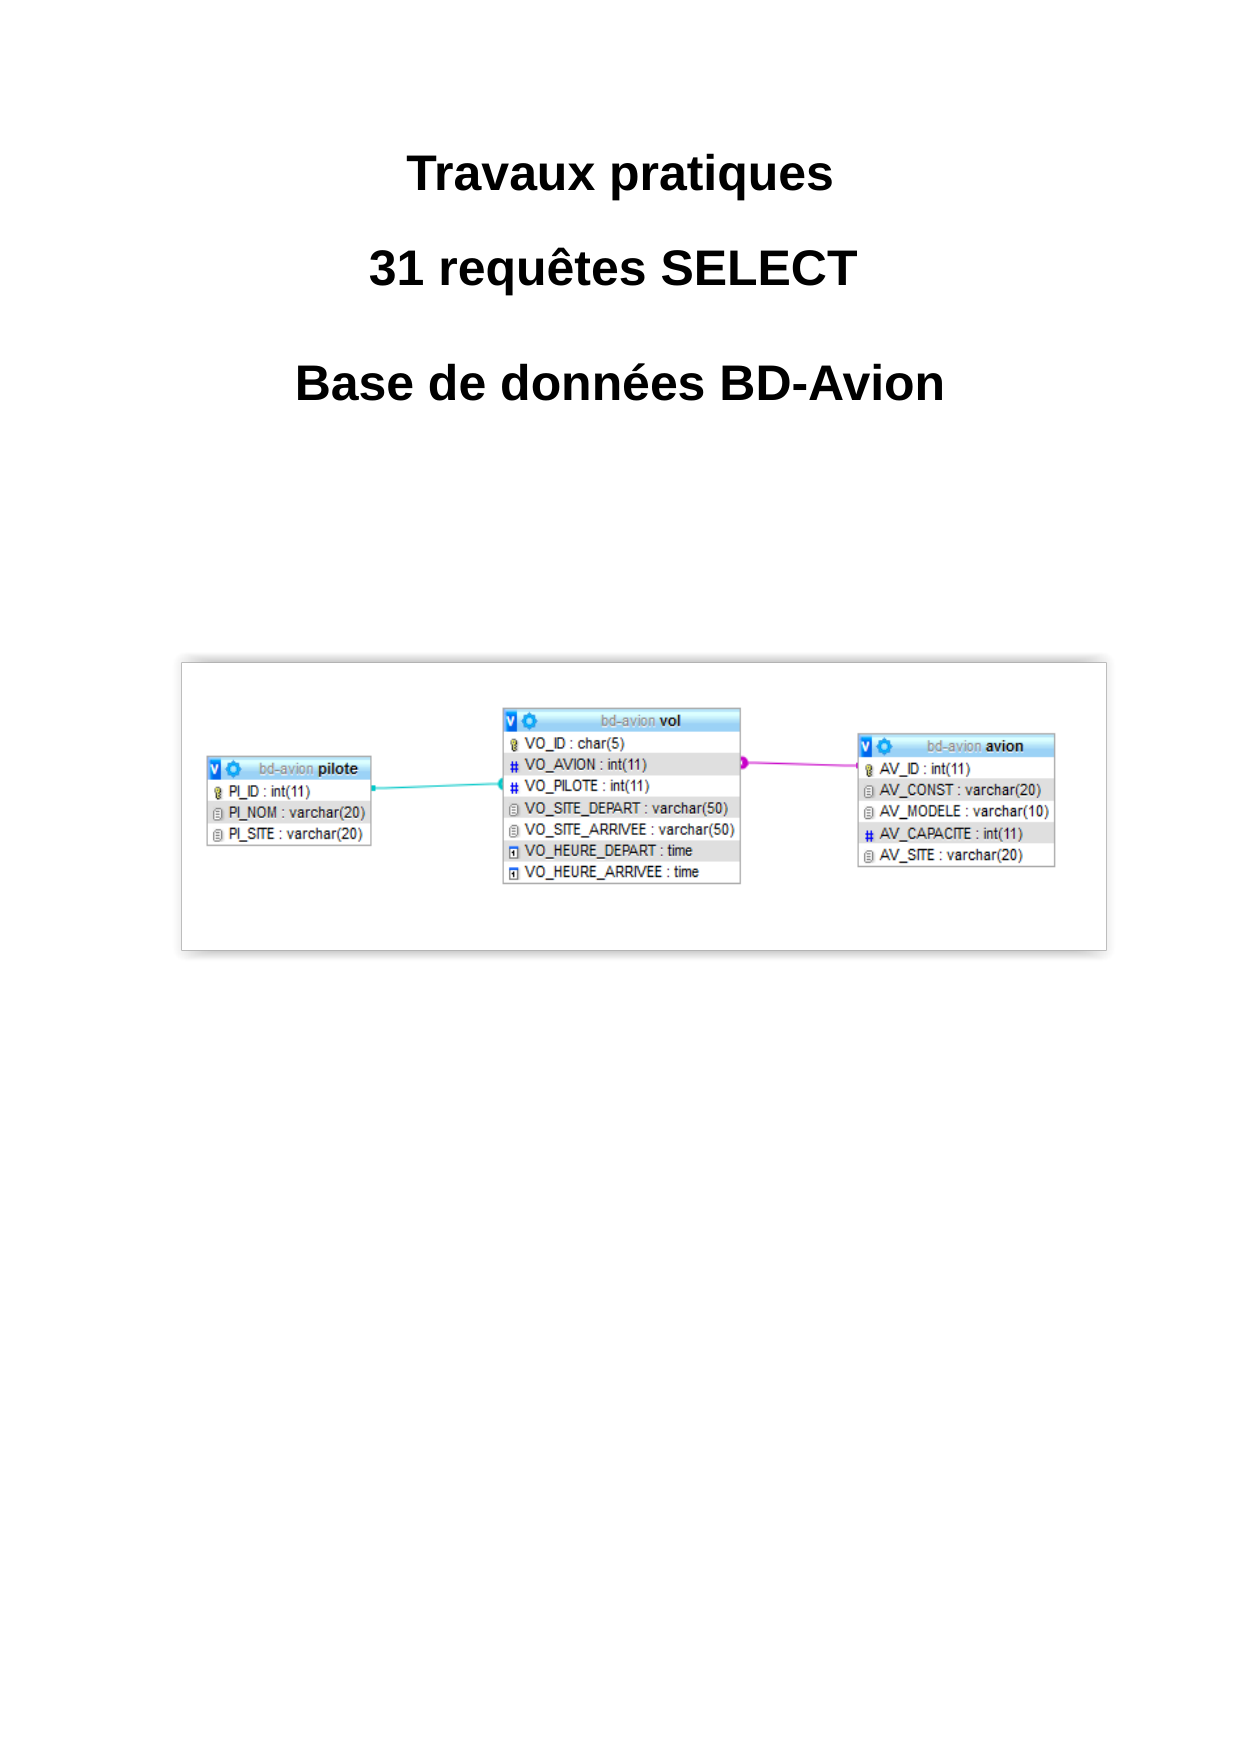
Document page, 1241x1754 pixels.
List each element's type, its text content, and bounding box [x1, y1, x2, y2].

title Travaux pratiques [118, 143, 1122, 201]
title 31 requêtes SELECT Base de données BD-Avion [118, 238, 1122, 411]
picture [170, 650, 1117, 962]
